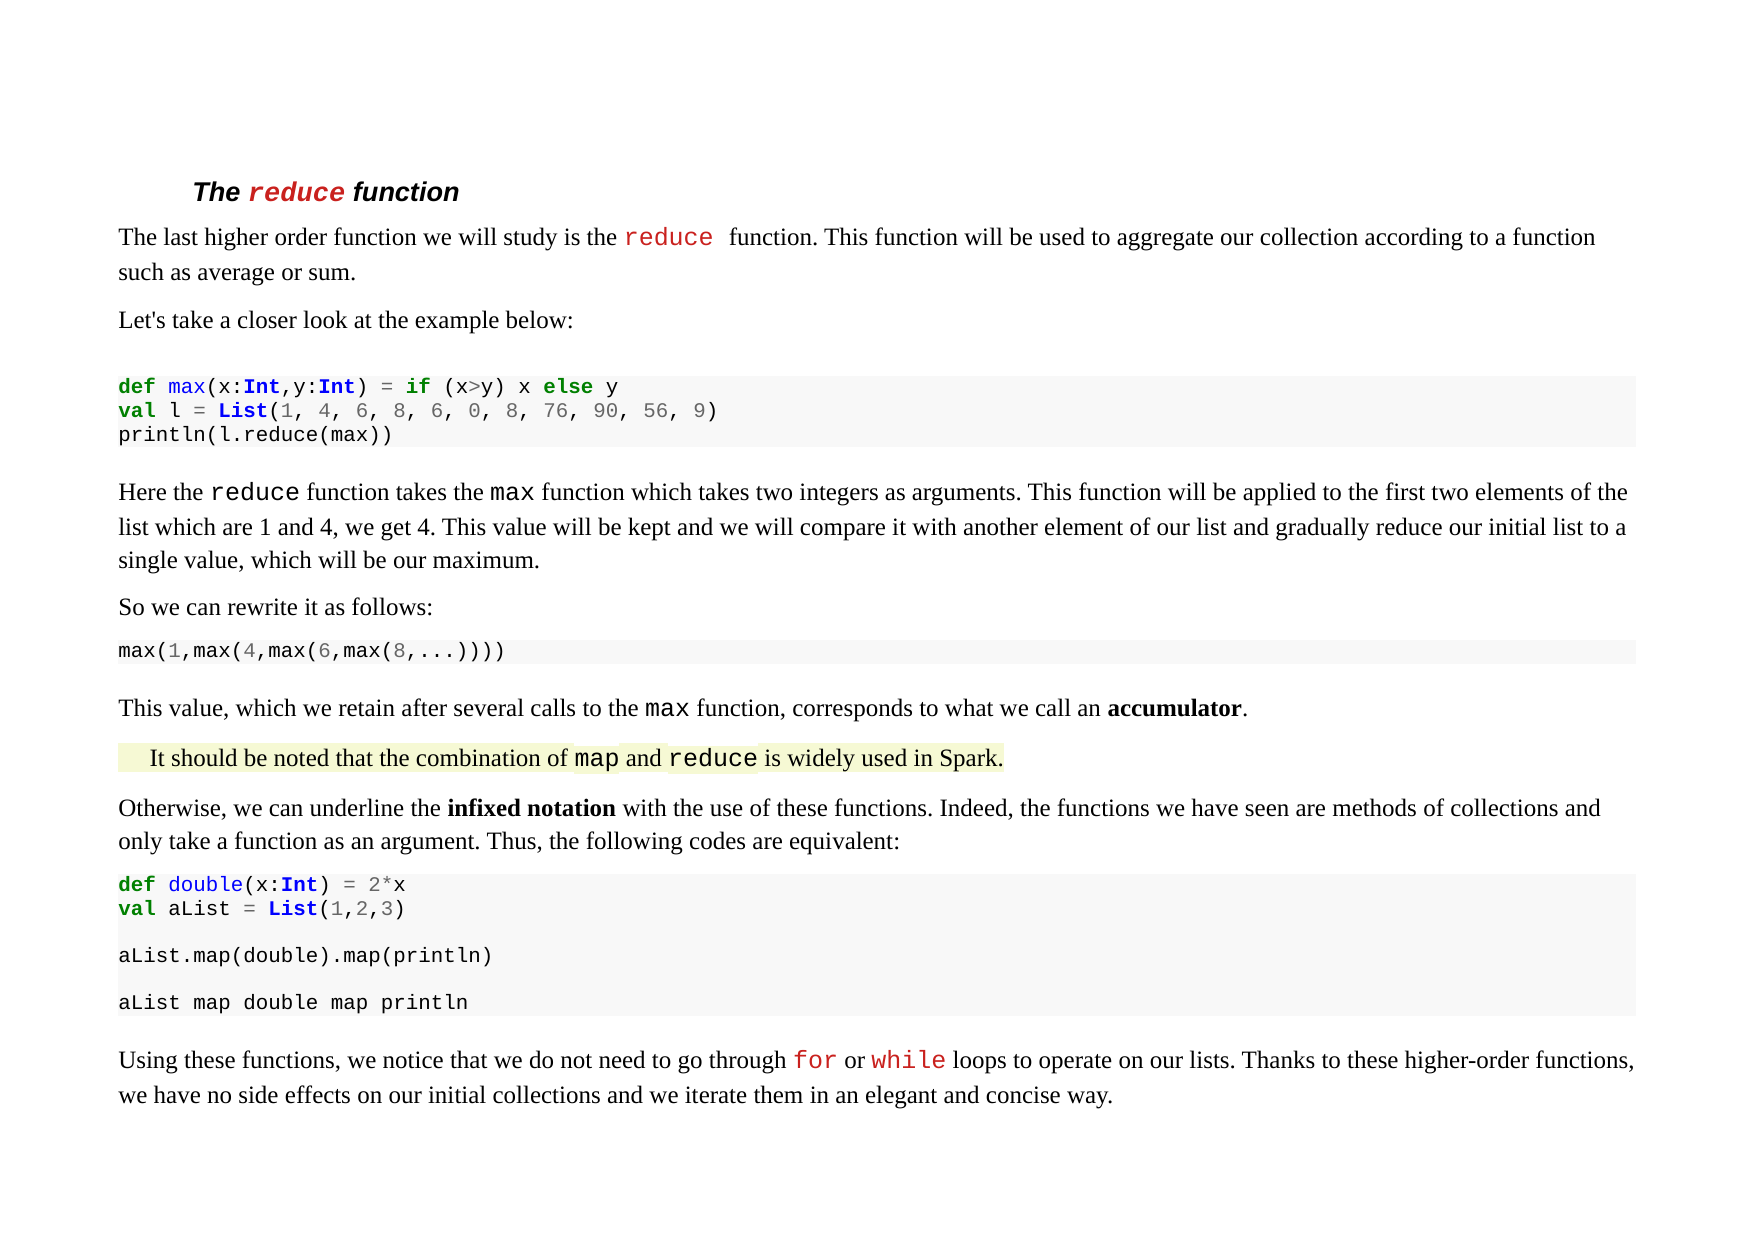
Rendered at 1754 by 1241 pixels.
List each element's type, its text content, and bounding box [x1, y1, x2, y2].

text max(1,max(4,max(6,max(8,...)))) [118, 640, 1636, 664]
text val aList = List(1,2,3) [118, 897, 1636, 921]
text def double(x:Int) = 2*x [118, 874, 1636, 897]
text val l = List(1, 4, 6, 8, 6, 0, 8, 76, 90, 56, 9) [118, 400, 1636, 424]
text This value, which we retain after several calls to the max function, corresponds to what we call an accumulator. [118, 693, 1636, 724]
text Using these functions, we notice that we do not need to go through for or while loops to operate on our lists. Thanks to these higher-order functions, we have no side effects on our initial collections and we iterate them in an elegant and concise way. [118, 1045, 1636, 1109]
text It should be noted that the combination of map and reduce is widely used in Spark. [118, 743, 1636, 774]
text Here the reduce function takes the max function which takes two integers as arguments. This function will be applied to the first two elements of the list which are 1 and 4, we get 4. This value will be kept and we will compare it with another element of our list and gradually reduce our initial list to a single value, which will be our maximum. [118, 477, 1636, 574]
text def max(x:Int,y:Int) = if (x>y) x else y [118, 376, 1636, 400]
text The last higher order function we will study is the reduce function. This function will be used to aggregate our collection according to a function such as average or sum. [118, 222, 1636, 286]
subtitle The reduce function [118, 176, 1636, 210]
text Otherwise, we can underline the infixed notation with the use of these functions. Indeed, the functions we have seen are methods of collections and only take a function as an argument. Thus, the following codes are equivalent: [118, 793, 1636, 855]
text aList.map(double).map(println) [118, 945, 1636, 968]
text aList map double map println [118, 992, 1636, 1016]
text So we can rewrite it as follows: [118, 592, 1636, 621]
text println(l.reduce(max)) [118, 424, 1636, 447]
text Let's take a closer look at the example below: [118, 305, 1636, 334]
